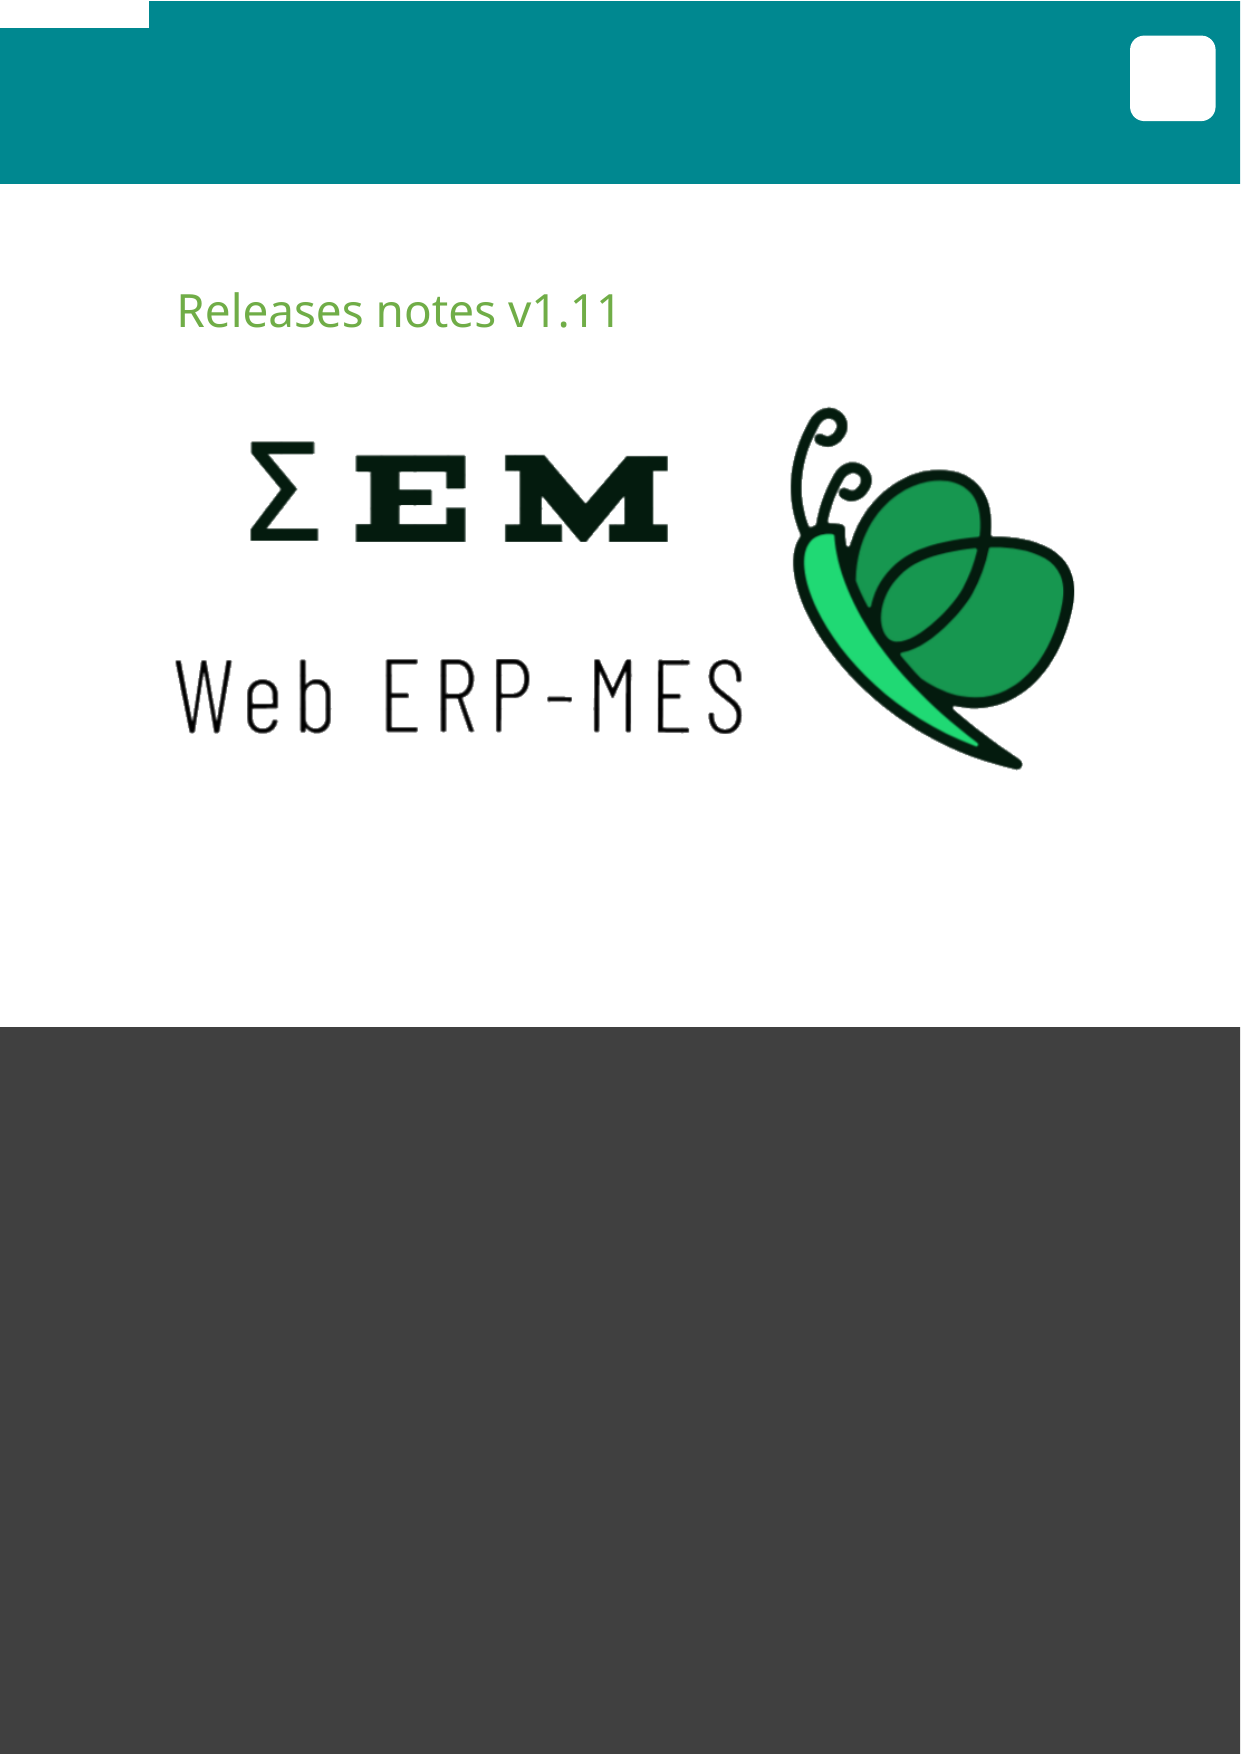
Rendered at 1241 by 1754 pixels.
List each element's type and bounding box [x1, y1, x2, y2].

table_header [150, 210, 1240, 271]
table_cell [150, 271, 1240, 370]
